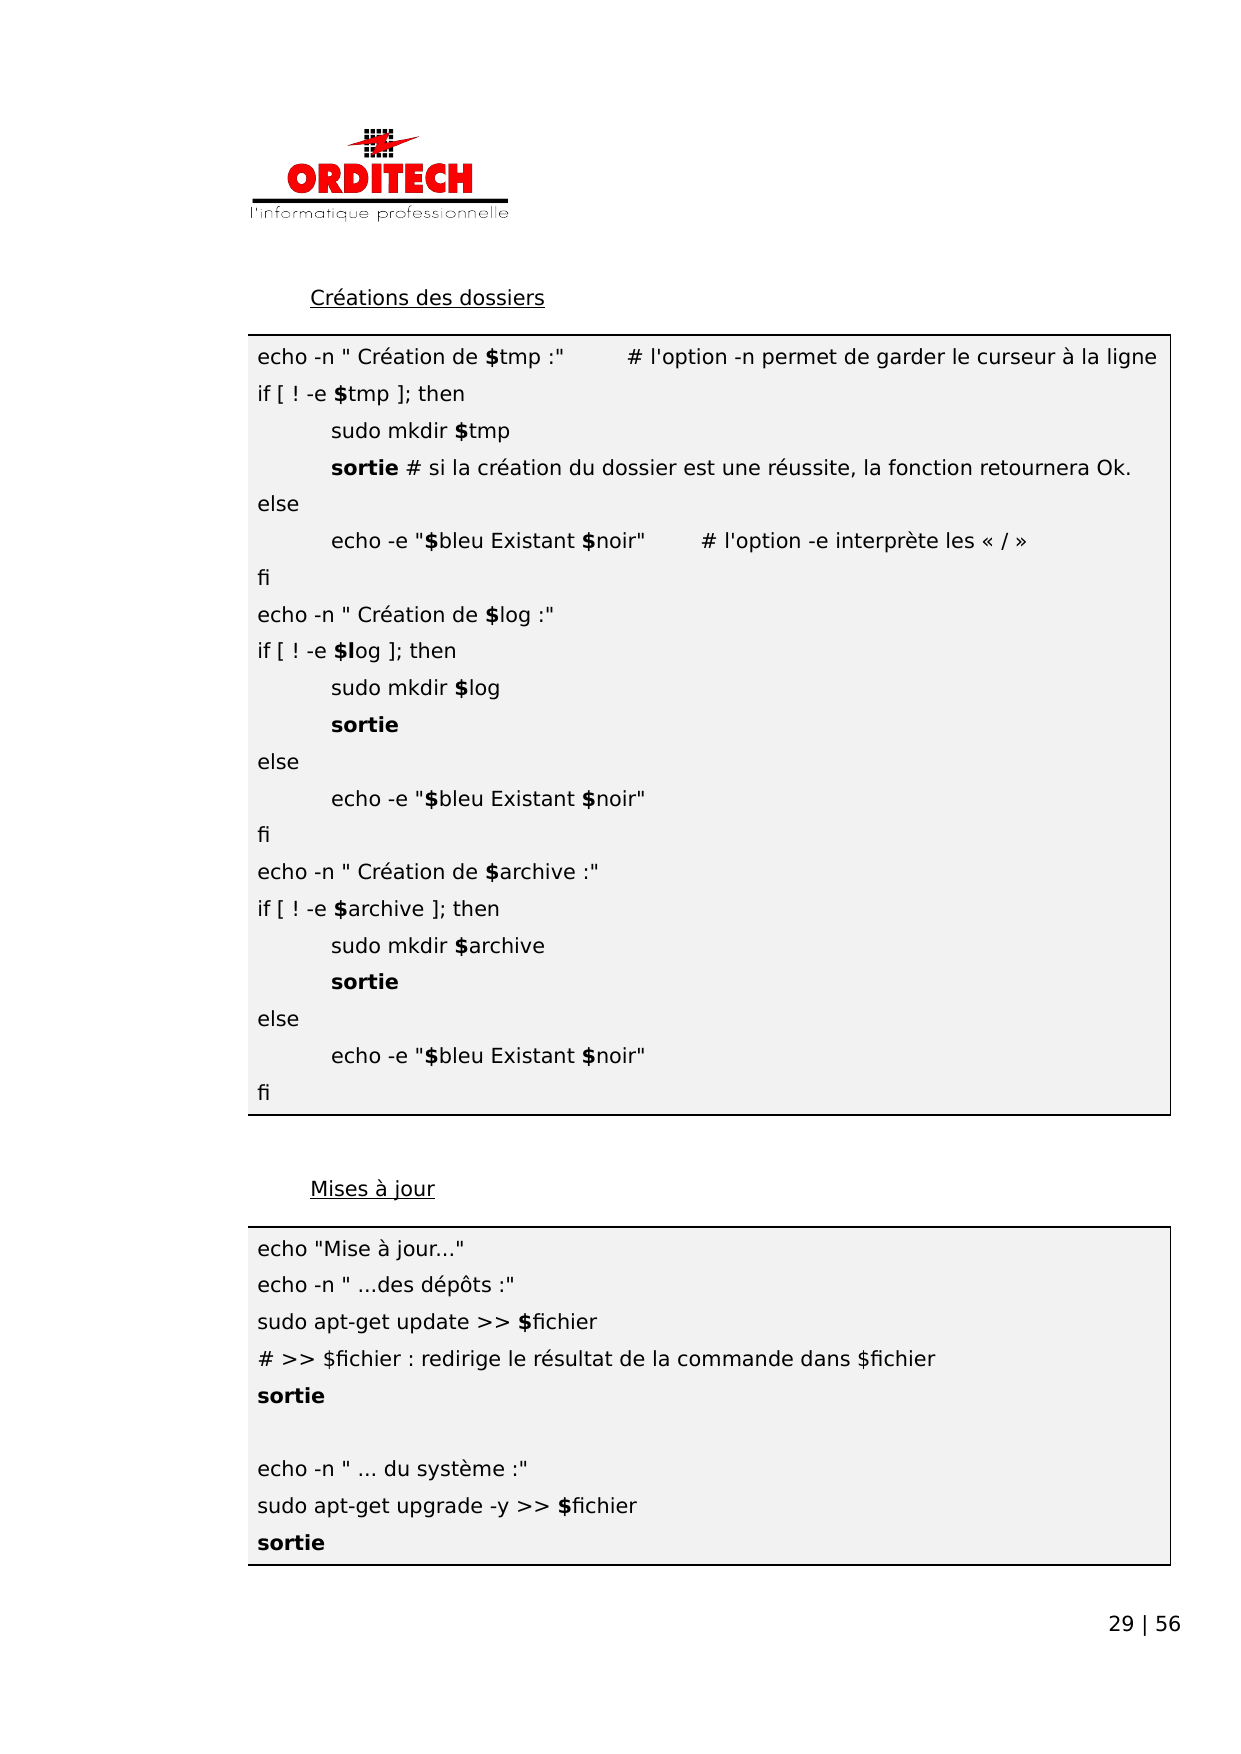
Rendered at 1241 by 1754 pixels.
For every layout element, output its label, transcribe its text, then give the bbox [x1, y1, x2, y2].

text sortie [257, 1384, 1161, 1408]
text sudo apt-get upgrade -y >> $fichier [257, 1494, 1161, 1518]
list Mises à jour [273, 1177, 1181, 1201]
text if [ ! -e $archive ]; then [257, 897, 1161, 921]
text echo -e "$bleu Existant $noir" [248, 787, 1161, 811]
text else [248, 750, 1161, 774]
text sudo mkdir $tmp [248, 419, 1161, 443]
text else [257, 1007, 1161, 1031]
text sudo mkdir $archive [257, 934, 1161, 958]
text fi [248, 566, 1161, 590]
text fi [257, 1081, 1161, 1105]
text echo -e "$bleu Existant $noir" [257, 1044, 1161, 1068]
list Créations des dossiers [273, 286, 1181, 310]
text sortie [257, 970, 1161, 995]
text sudo apt-get update >> $fichier [257, 1310, 1161, 1334]
text if [ ! -e $tmp ]; then [248, 382, 1161, 406]
text echo "Mise à jour..." [257, 1237, 1161, 1261]
text echo -n " Création de $log :" [248, 603, 1161, 627]
text else [248, 492, 1161, 517]
text if [ ! -e $log ]; then [248, 639, 1161, 664]
text sudo mkdir $log [248, 676, 1161, 701]
text echo -n " Création de $archive :" [257, 860, 1161, 884]
text sortie # si la création du dossier est une réussite, la fonction retournera Ok. [257, 456, 1161, 480]
text echo -n " Création de $tmp :" # l'option -n permet de garder le curseur à la ligne [248, 345, 1161, 369]
picture [236, 118, 527, 232]
text sortie [248, 713, 1161, 737]
text sortie [257, 1531, 1161, 1555]
text # >> $fichier : redirige le résultat de la commande dans $fichier [257, 1347, 1161, 1371]
text echo -e "$bleu Existant $noir" # l'option -e interprète les « / » [248, 529, 1161, 553]
text fi [248, 823, 1161, 848]
text echo -n " ...des dépôts :" [257, 1273, 1161, 1298]
text echo -n " ... du système :" [257, 1457, 1161, 1482]
